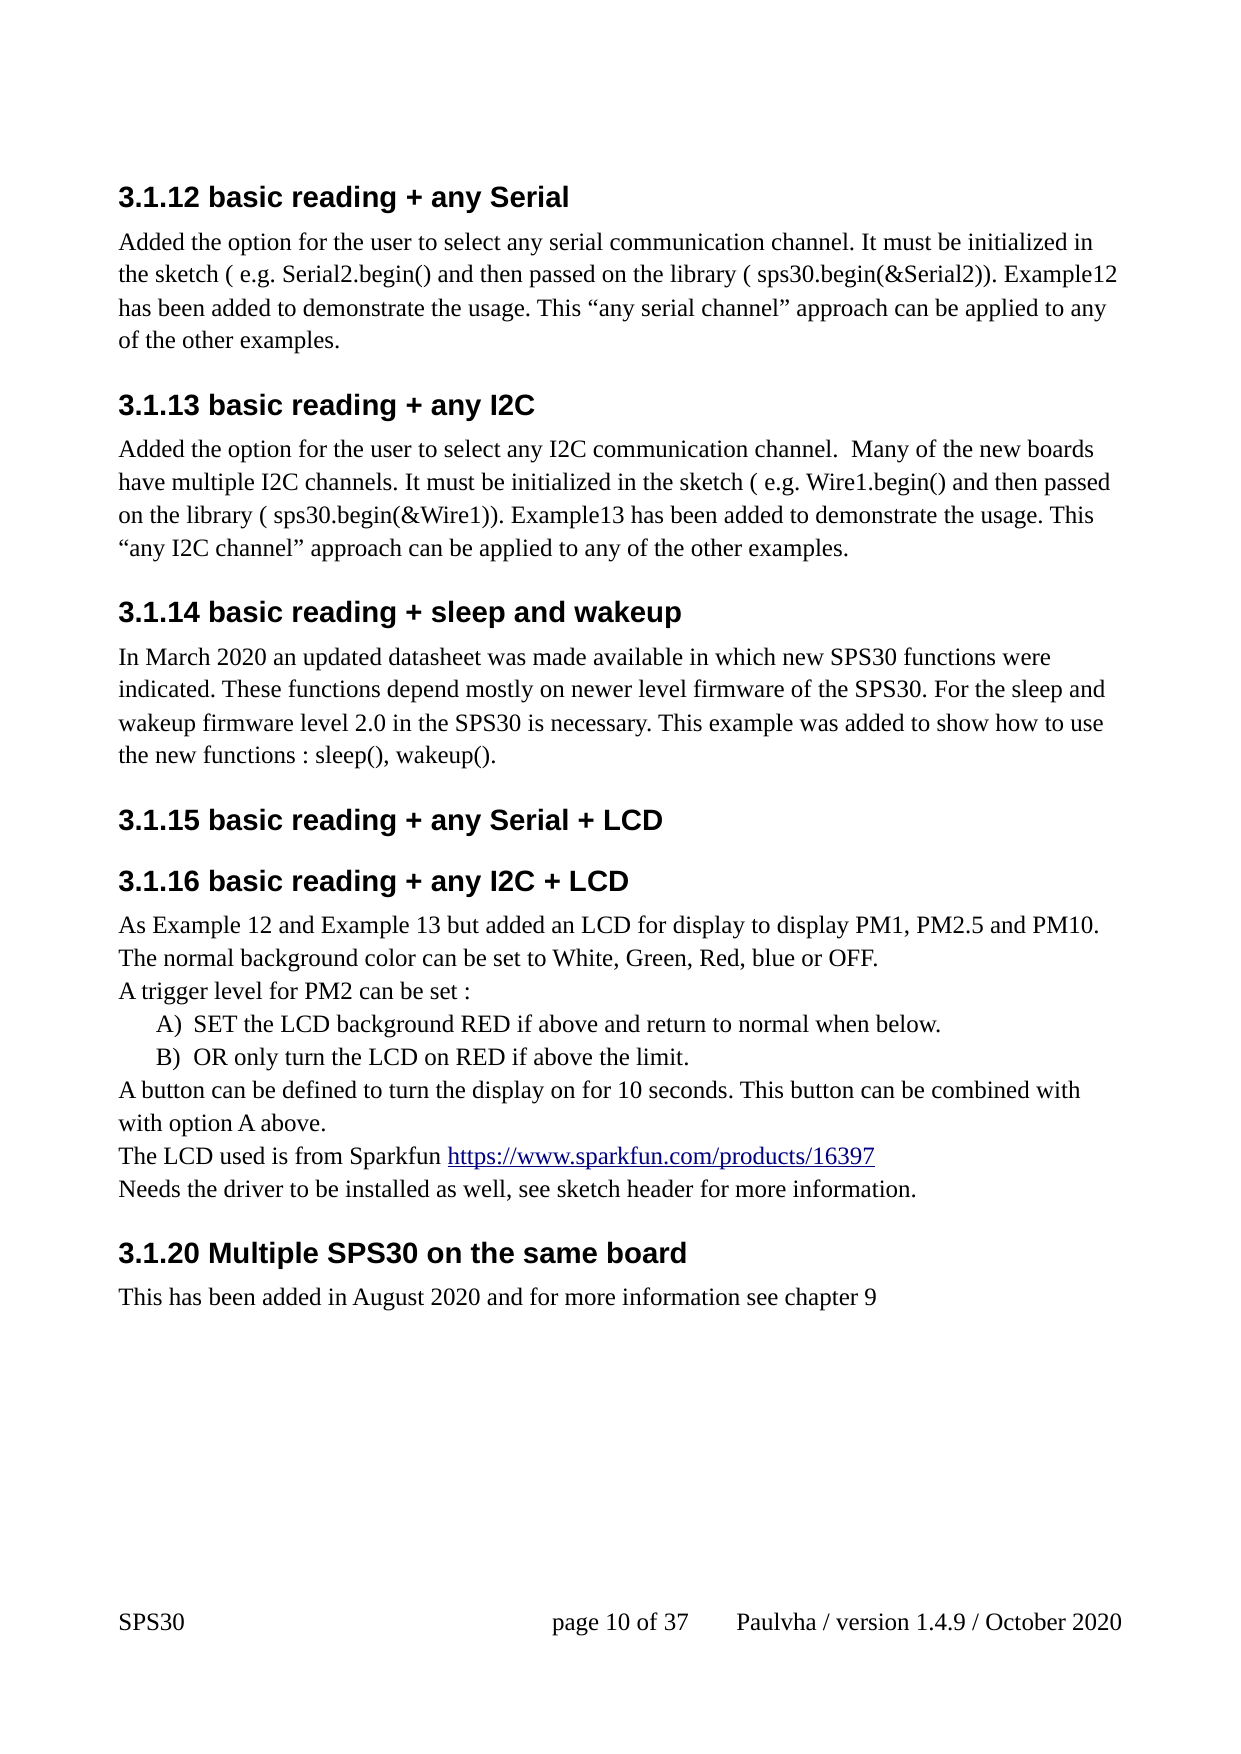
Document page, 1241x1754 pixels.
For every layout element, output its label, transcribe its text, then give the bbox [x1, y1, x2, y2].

list OR only turn the LCD on RED if above the limit. [156, 1042, 1122, 1071]
text This has been added in August 2020 and for more information see chapter 9 [118, 1282, 1122, 1311]
text A button can be defined to turn the display on for 10 seconds. This button can be combined with with option A above. [118, 1075, 1122, 1137]
text Added the option for the user to select any serial communication channel. It must be initialized in the sketch ( e.g. Serial2.begin() and then passed on the library ( sps30.begin(&Serial2)). Example12 has been added to demonstrate the usage. This “any serial channel” approach can be applied to any of the other examples. [118, 227, 1122, 354]
subtitle 3.1.13 basic reading + any I2C [118, 388, 1122, 422]
text The normal background color can be set to White, Green, Red, blue or OFF. [118, 943, 1122, 972]
subtitle 3.1.14 basic reading + sleep and wakeup [118, 595, 1122, 629]
list SET the LCD background RED if above and return to normal when below. [156, 1009, 1122, 1038]
text As Example 12 and Example 13 but added an LCD for display to display PM1, PM2.5 and PM10. [118, 910, 1122, 939]
text Needs the driver to be installed as well, see sketch header for more information. [118, 1174, 1122, 1203]
text A trigger level for PM2 can be set : [118, 976, 1122, 1005]
text Added the option for the user to select any I2C communication channel. Many of the new boards have multiple I2C channels. It must be initialized in the sketch ( e.g. Wire1.begin() and then passed on the library ( sps30.begin(&Wire1)). Example13 has been added to demonstrate the usage. This “any I2C channel” approach can be applied to any of the other examples. [118, 434, 1122, 562]
text The LCD used is from Sparkfun https://www.sparkfun.com/products/16397 [118, 1141, 1122, 1170]
subtitle 3.1.12 basic reading + any Serial [118, 180, 1122, 214]
subtitle 3.1.15 basic reading + any Serial + LCD [118, 803, 1122, 837]
text In March 2020 an updated datasheet was made available in which new SPS30 functions were indicated. These functions depend mostly on newer level firmware of the SPS30. For the sleep and wakeup firmware level 2.0 in the SPS30 is necessary. This example was added to show how to use the new functions : sleep(), wakeup(). [118, 642, 1122, 769]
subtitle 3.1.16 basic reading + any I2C + LCD [118, 864, 1122, 897]
subtitle 3.1.20 Multiple SPS30 on the same board [118, 1236, 1122, 1270]
